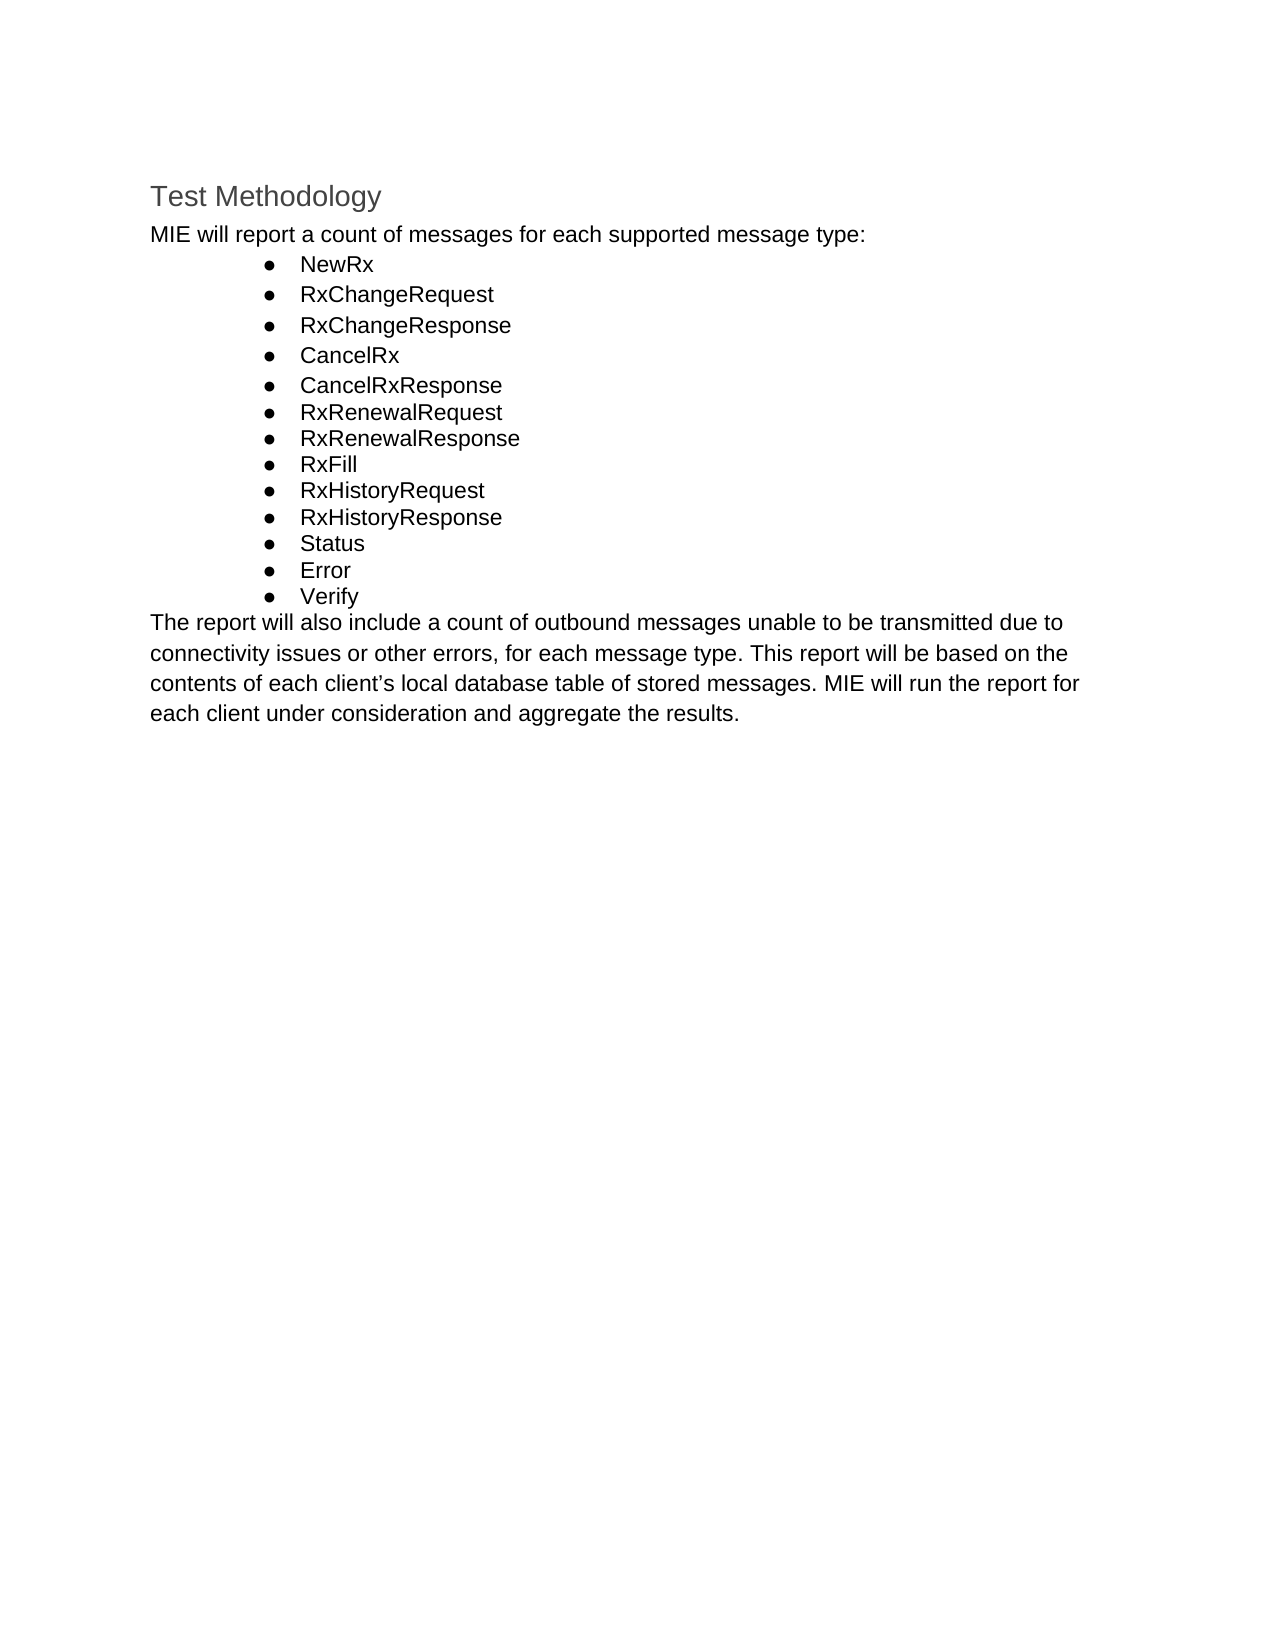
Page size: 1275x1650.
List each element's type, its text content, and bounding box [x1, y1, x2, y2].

text MIE will report a count of messages for each supported message type: [150, 221, 1125, 247]
list Verify [262, 583, 1125, 609]
list RxHistoryRequest [262, 477, 1125, 504]
list RxFill [262, 451, 1125, 477]
list CancelRxResponse [262, 372, 1125, 398]
list RxRenewalResponse [262, 425, 1125, 451]
text The report will also include a count of outbound messages unable to be transmitted due to connectivity issues or other errors, for each message type. This report will be based on the contents of each client’s local database table of stored messages. MIE will run the report for each client under consideration and aggregate the results. [150, 609, 1125, 726]
list CancelRx [262, 342, 1125, 368]
list NewRx [262, 251, 1125, 278]
list RxRenewalRequest [262, 398, 1125, 425]
list Status [262, 530, 1125, 557]
list RxChangeRequest [262, 281, 1125, 308]
list RxChangeResponse [262, 312, 1125, 338]
list Error [262, 557, 1125, 583]
list RxHistoryResponse [262, 504, 1125, 530]
subtitle Test Methodology [150, 179, 1125, 213]
